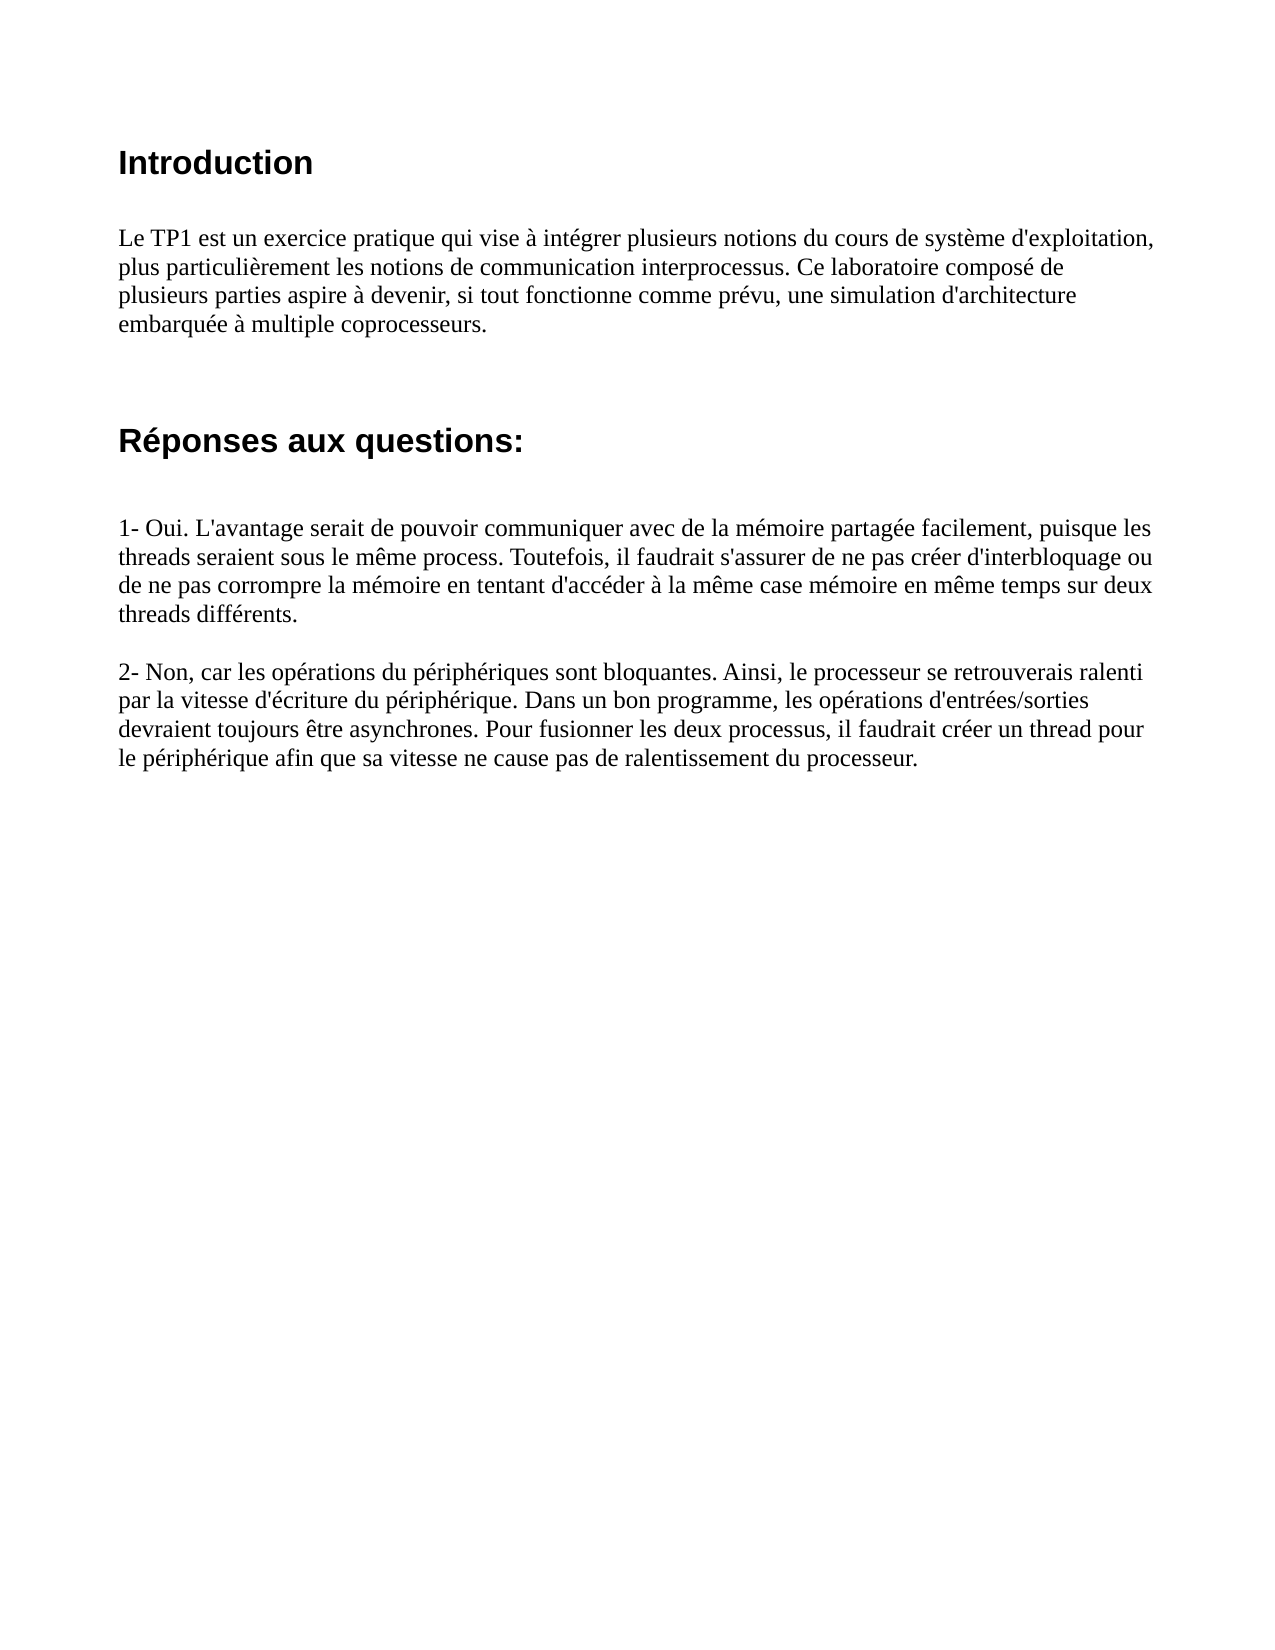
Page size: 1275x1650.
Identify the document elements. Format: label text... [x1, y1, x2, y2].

subtitle Introduction [118, 143, 1157, 182]
text Le TP1 est un exercice pratique qui vise à intégrer plusieurs notions du cours de système d'exploitation, plus particulièrement les notions de communication interprocessus. Ce laboratoire composé de plusieurs parties aspire à devenir, si tout fonctionne comme prévu, une simulation d'architecture embarquée à multiple coprocesseurs. [118, 223, 1157, 338]
text 1- Oui. L'avantage serait de pouvoir communiquer avec de la mémoire partagée facilement, puisque les threads seraient sous le même process. Toutefois, il faudrait s'assurer de ne pas créer d'interbloquage ou de ne pas corrompre la mémoire en tentant d'accéder à la même case mémoire en même temps sur deux threads différents. [118, 513, 1157, 628]
subtitle Réponses aux questions: [118, 421, 1157, 459]
text 2- Non, car les opérations du périphériques sont bloquantes. Ainsi, le processeur se retrouverais ralenti par la vitesse d'écriture du périphérique. Dans un bon programme, les opérations d'entrées/sorties devraient toujours être asynchrones. Pour fusionner les deux processus, il faudrait créer un thread pour le périphérique afin que sa vitesse ne cause pas de ralentissement du processeur. [118, 657, 1157, 772]
